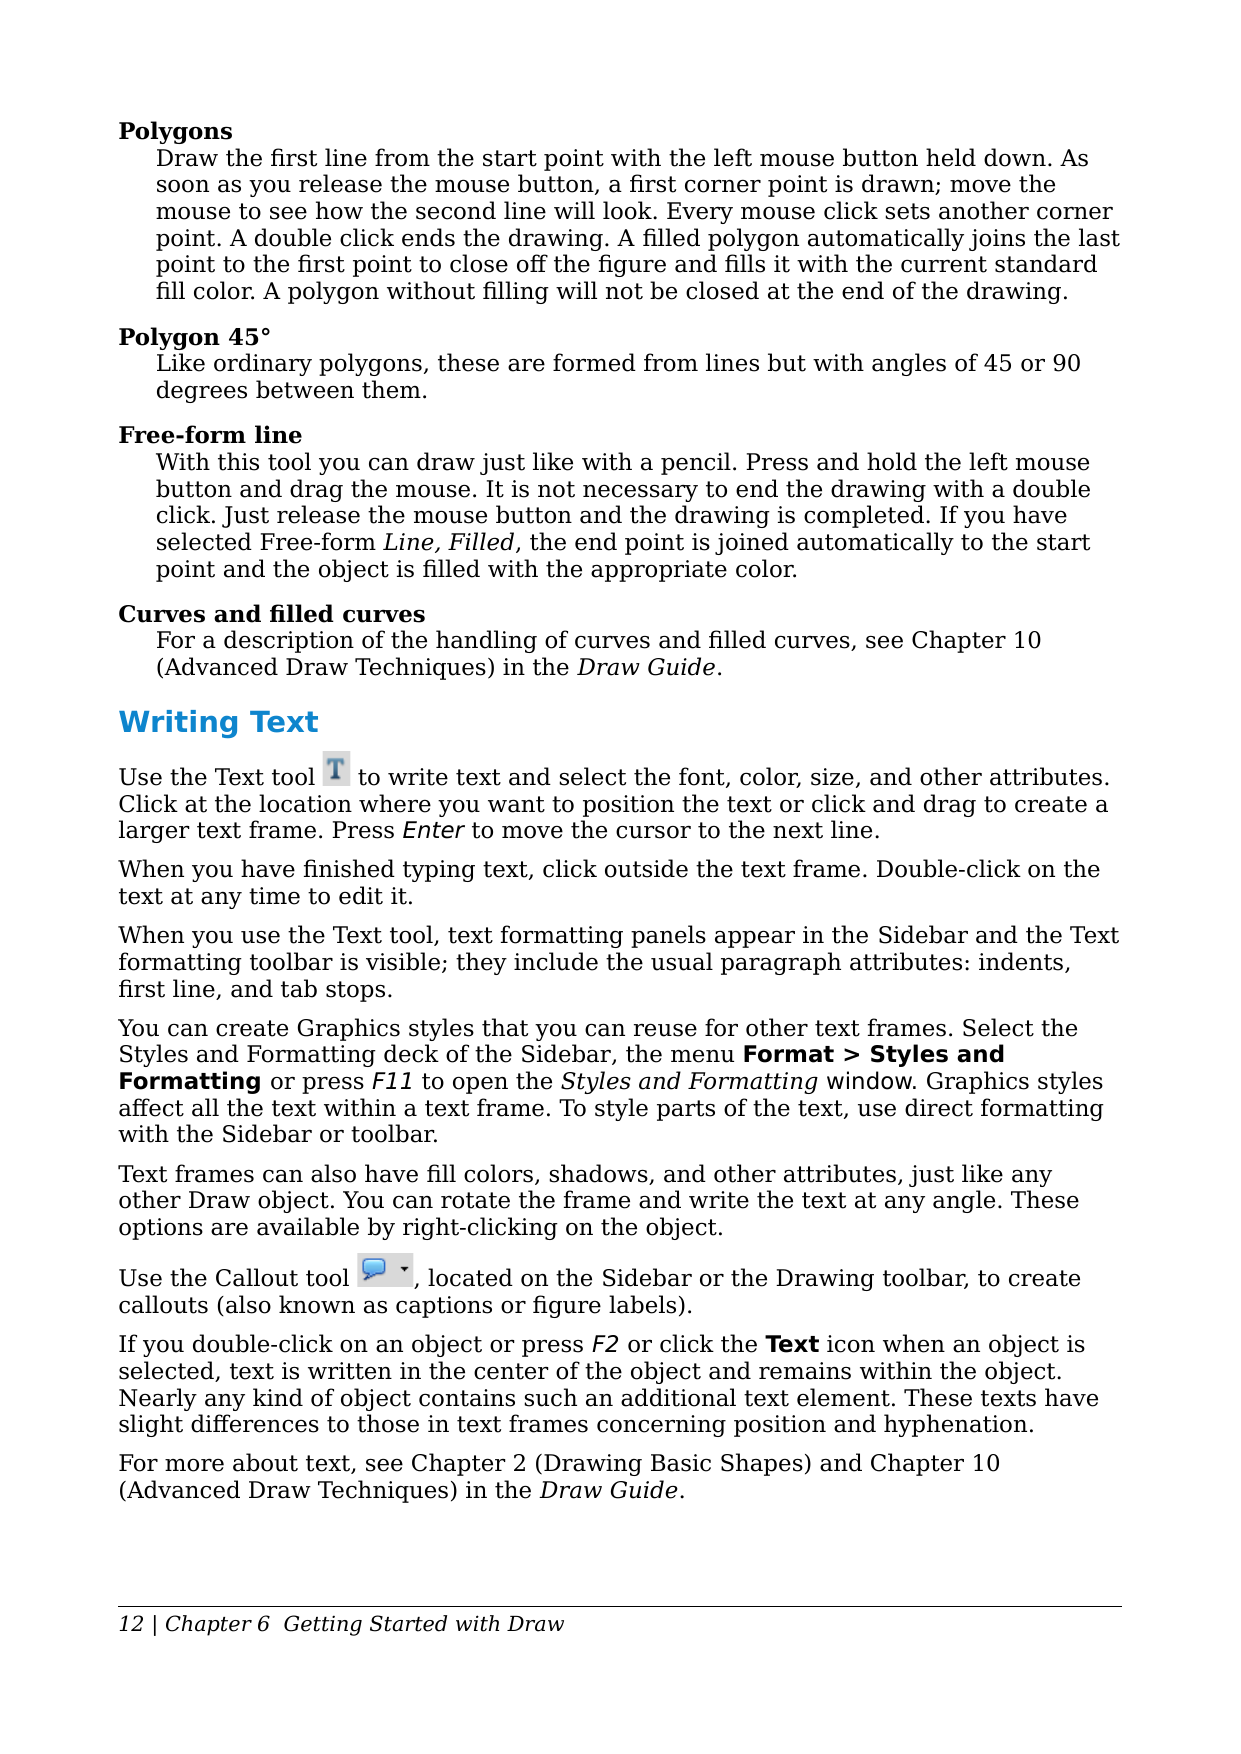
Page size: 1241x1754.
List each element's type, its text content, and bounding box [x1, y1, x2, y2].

text Like ordinary polygons, these are formed from lines but with angles of 45 or 90 degrees between them. [156, 350, 1122, 404]
text When you have finished typing text, click outside the text frame. Double-click on the text at any time to edit it. [118, 857, 1122, 910]
picture [322, 751, 351, 786]
text If you double-click on an object or press F2 or click the Text icon when an object is selected, text is written in the center of the object and remains within the object. Nearly any kind of object contains such an additional text element. These texts have slight differences to those in text frames concerning position and hyphenation. [118, 1331, 1122, 1438]
text For more about text, see Chapter 2 (Drawing Basic Shapes) and Chapter 10 (Advanced Draw Techniques) in the Draw Guide. [118, 1451, 1122, 1504]
text When you use the Text tool, text formatting panels appear in the Sidebar and the Text formatting toolbar is visible; they include the usual paragraph attributes: indents, first line, and tab stops. [118, 922, 1122, 1002]
text Polygon 45° [118, 323, 1122, 350]
text Curves and filled curves [118, 601, 1122, 628]
text Polygons [118, 118, 1122, 145]
subtitle Writing Text [118, 705, 1122, 739]
picture [357, 1253, 414, 1287]
text For a description of the handling of curves and filled curves, see Chapter 10 (Advanced Draw Techniques) in the Draw Guide. [156, 628, 1122, 681]
text Use the Callout tool , located on the Sidebar or the Drawing toolbar, to create callouts (also known as captions or figure labels). [118, 1253, 1122, 1319]
text Draw the first line from the start point with the left mouse button held down. As soon as you release the mouse button, a first corner point is drawn; move the mouse to see how the second line will look. Every mouse click sets another corner point. A double click ends the drawing. A filled polygon automatically joins the last point to the first point to close off the figure and fills it with the current standard fill color. A polygon without filling will not be closed at the end of the drawing. [156, 145, 1122, 305]
text You can create Graphics styles that you can reuse for other text frames. Select the Styles and Formatting deck of the Sidebar, the menu Format > Styles and Formatting or press F11 to open the Styles and Formatting window. Graphics styles affect all the text within a text frame. To style parts of the text, use direct formatting with the Sidebar or toolbar. [118, 1015, 1122, 1148]
text Use the Text tool to write text and select the font, color, size, and other attributes. Click at the location where you want to position the text or click and drag to create a larger text frame. Press Enter to move the cursor to the next line. [118, 752, 1122, 844]
text Free-form line [118, 422, 1122, 449]
text With this tool you can draw just like with a pencil. Press and hold the left mouse button and drag the mouse. It is not necessary to end the drawing with a double click. Just release the mouse button and the drawing is completed. If you have selected Free-form Line, Filled, the end point is joined automatically to the start point and the object is filled with the appropriate color. [156, 449, 1122, 582]
text Text frames can also have fill colors, shadows, and other attributes, just like any other Draw object. You can rotate the frame and write the text at any angle. These options are available by right-clicking on the object. [118, 1161, 1122, 1241]
